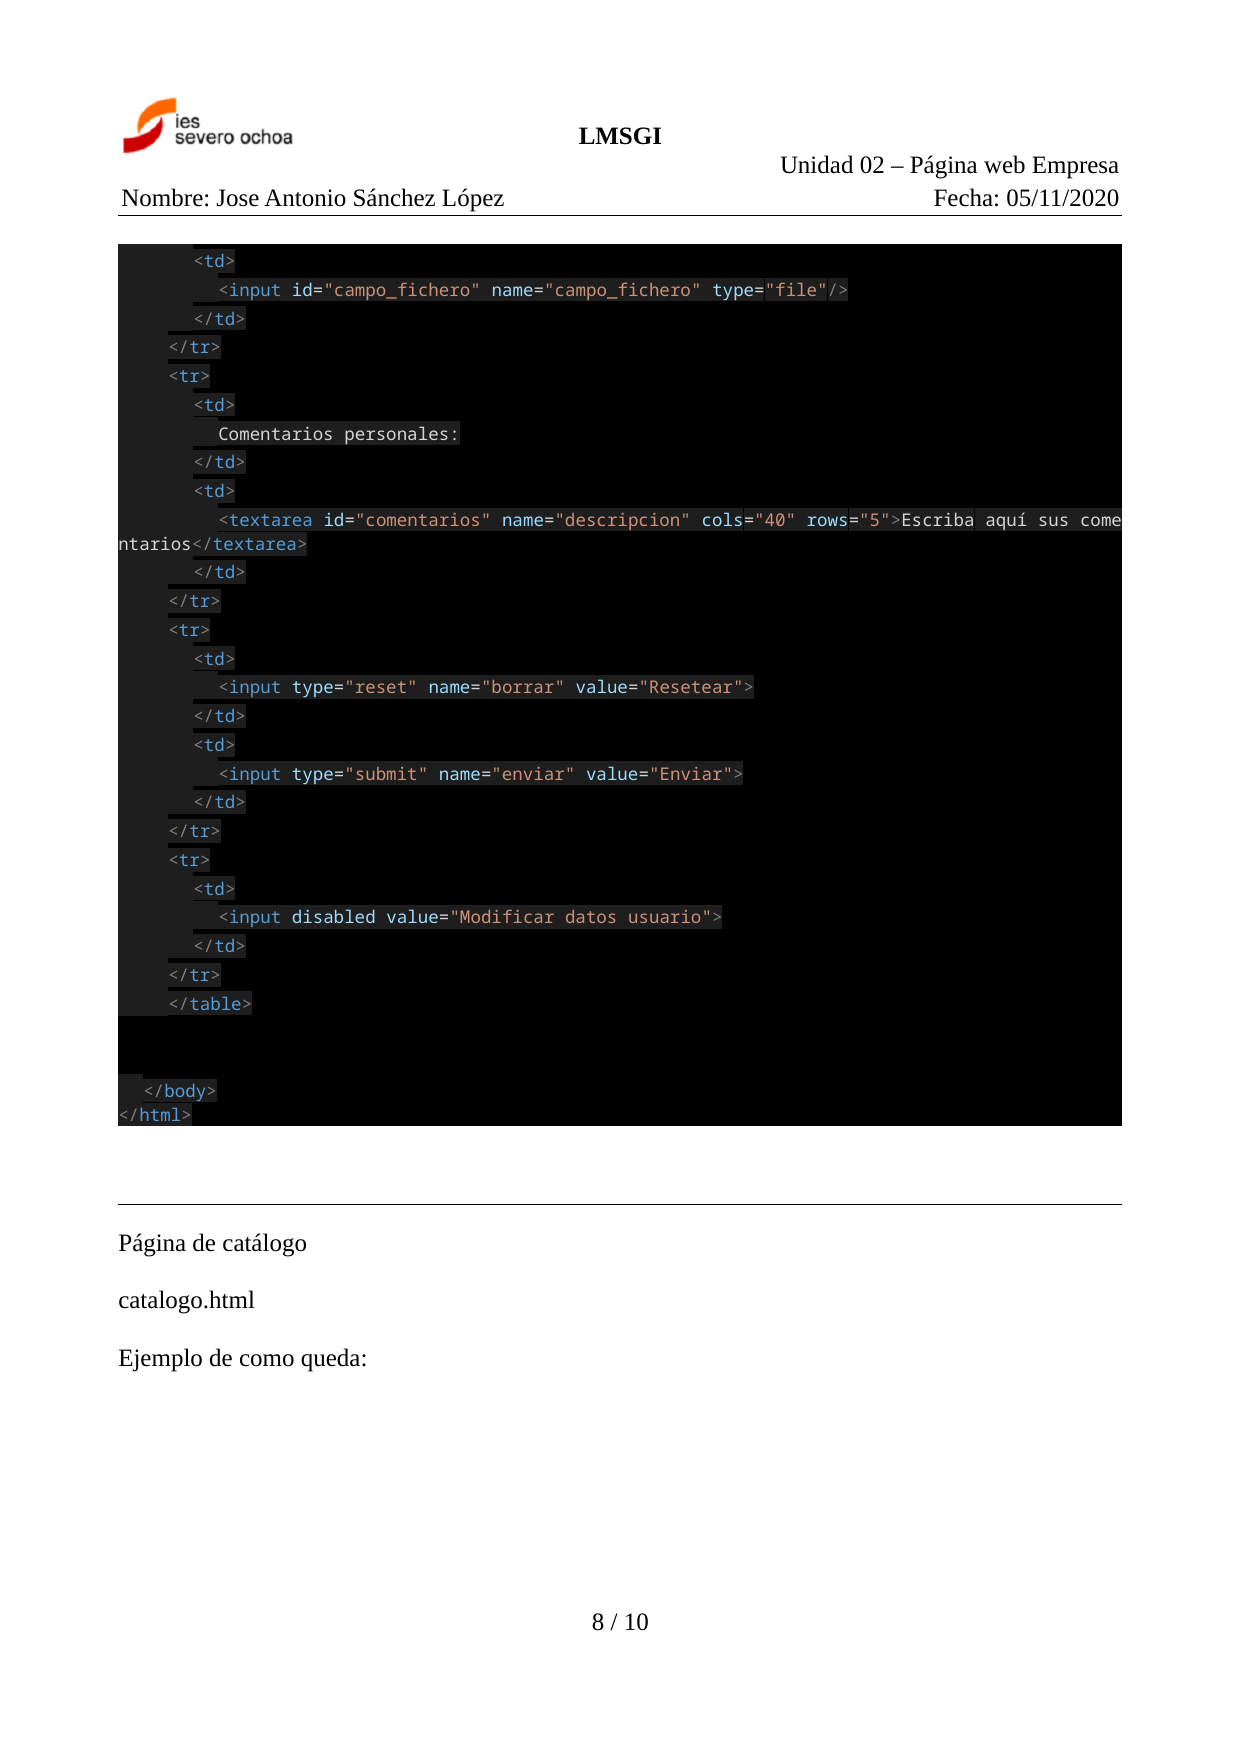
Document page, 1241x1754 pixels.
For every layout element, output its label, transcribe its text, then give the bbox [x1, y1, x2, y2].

text <td> [118, 388, 1122, 417]
text <td> [118, 728, 1122, 757]
text </body> [118, 1074, 1122, 1103]
text <input id="campo_fichero" name="campo_fichero" type="file"/> [118, 273, 1122, 302]
text <input disabled value="Modificar datos usuario"> [118, 901, 1122, 929]
text <td> [118, 642, 1122, 671]
text <tr> [118, 359, 1122, 388]
text </td> [118, 786, 1122, 814]
text <tr> [118, 843, 1122, 872]
text </html> [118, 1103, 1122, 1126]
text </td> [118, 929, 1122, 958]
text <input type="reset" name="borrar" value="Resetear"> [118, 671, 1122, 699]
text </td> [118, 699, 1122, 728]
text Página de catálogo [118, 1228, 1122, 1257]
picture [118, 95, 295, 155]
text </tr> [118, 814, 1122, 843]
text <textarea id="comentarios" name="descripcion" cols="40" rows="5">Escriba aquí sus comentarios</textarea> [118, 503, 1122, 556]
text Comentarios personales: [118, 417, 1122, 446]
text </td> [118, 556, 1122, 584]
text </td> [118, 302, 1122, 331]
text <td> [118, 244, 1122, 273]
text </tr> [118, 584, 1122, 613]
text <td> [118, 474, 1122, 503]
text catalogo.html [118, 1285, 1122, 1314]
text <input type="submit" name="enviar" value="Enviar"> [118, 757, 1122, 786]
text </table> [118, 987, 1122, 1016]
text <td> [118, 872, 1122, 901]
text </tr> [118, 331, 1122, 359]
text <tr> [118, 613, 1122, 642]
text </tr> [118, 958, 1122, 987]
text </td> [118, 446, 1122, 474]
text Ejemplo de como queda: [118, 1343, 1122, 1372]
